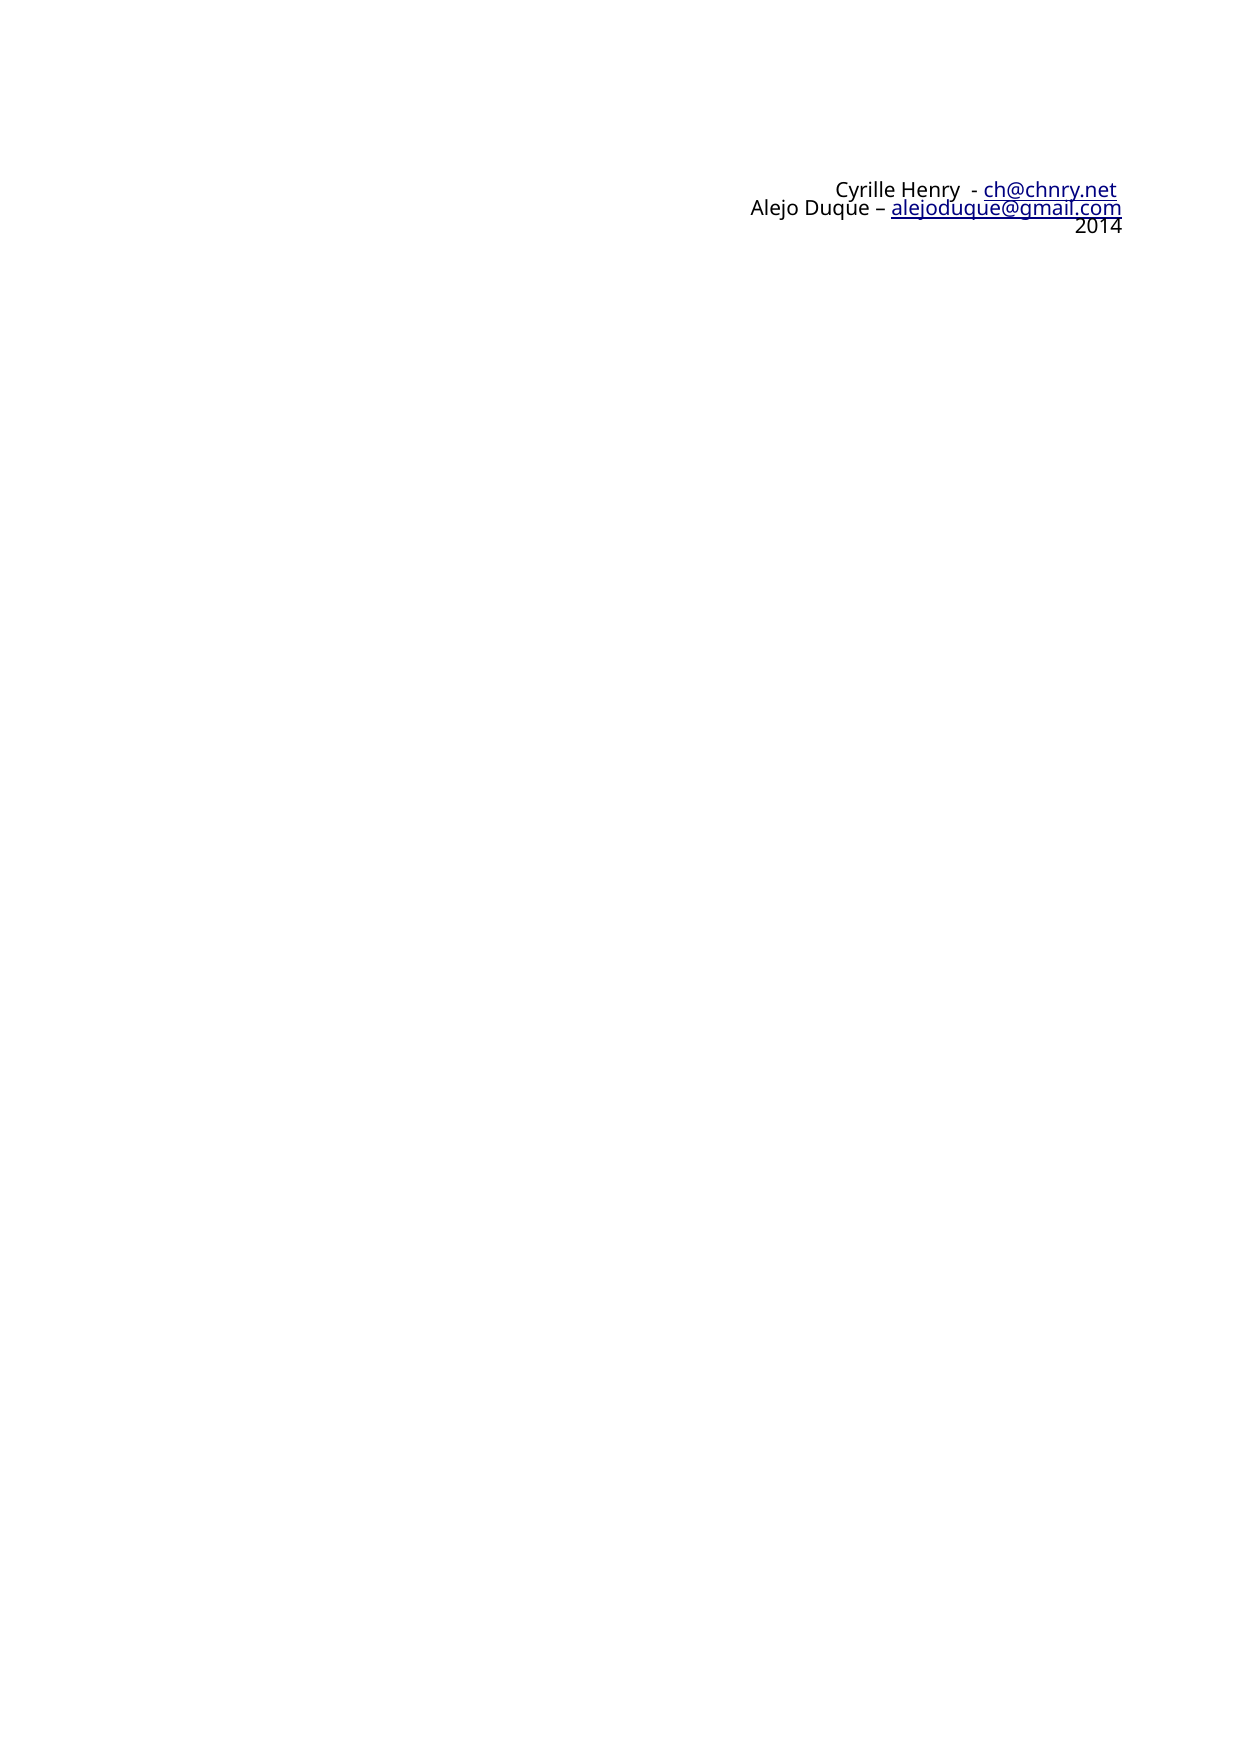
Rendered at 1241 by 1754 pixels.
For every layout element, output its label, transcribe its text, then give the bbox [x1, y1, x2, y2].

text Cyrille Henry - ch@chnry.net Alejo Duque – alejoduque@gmail.com 2014 [118, 184, 1122, 237]
